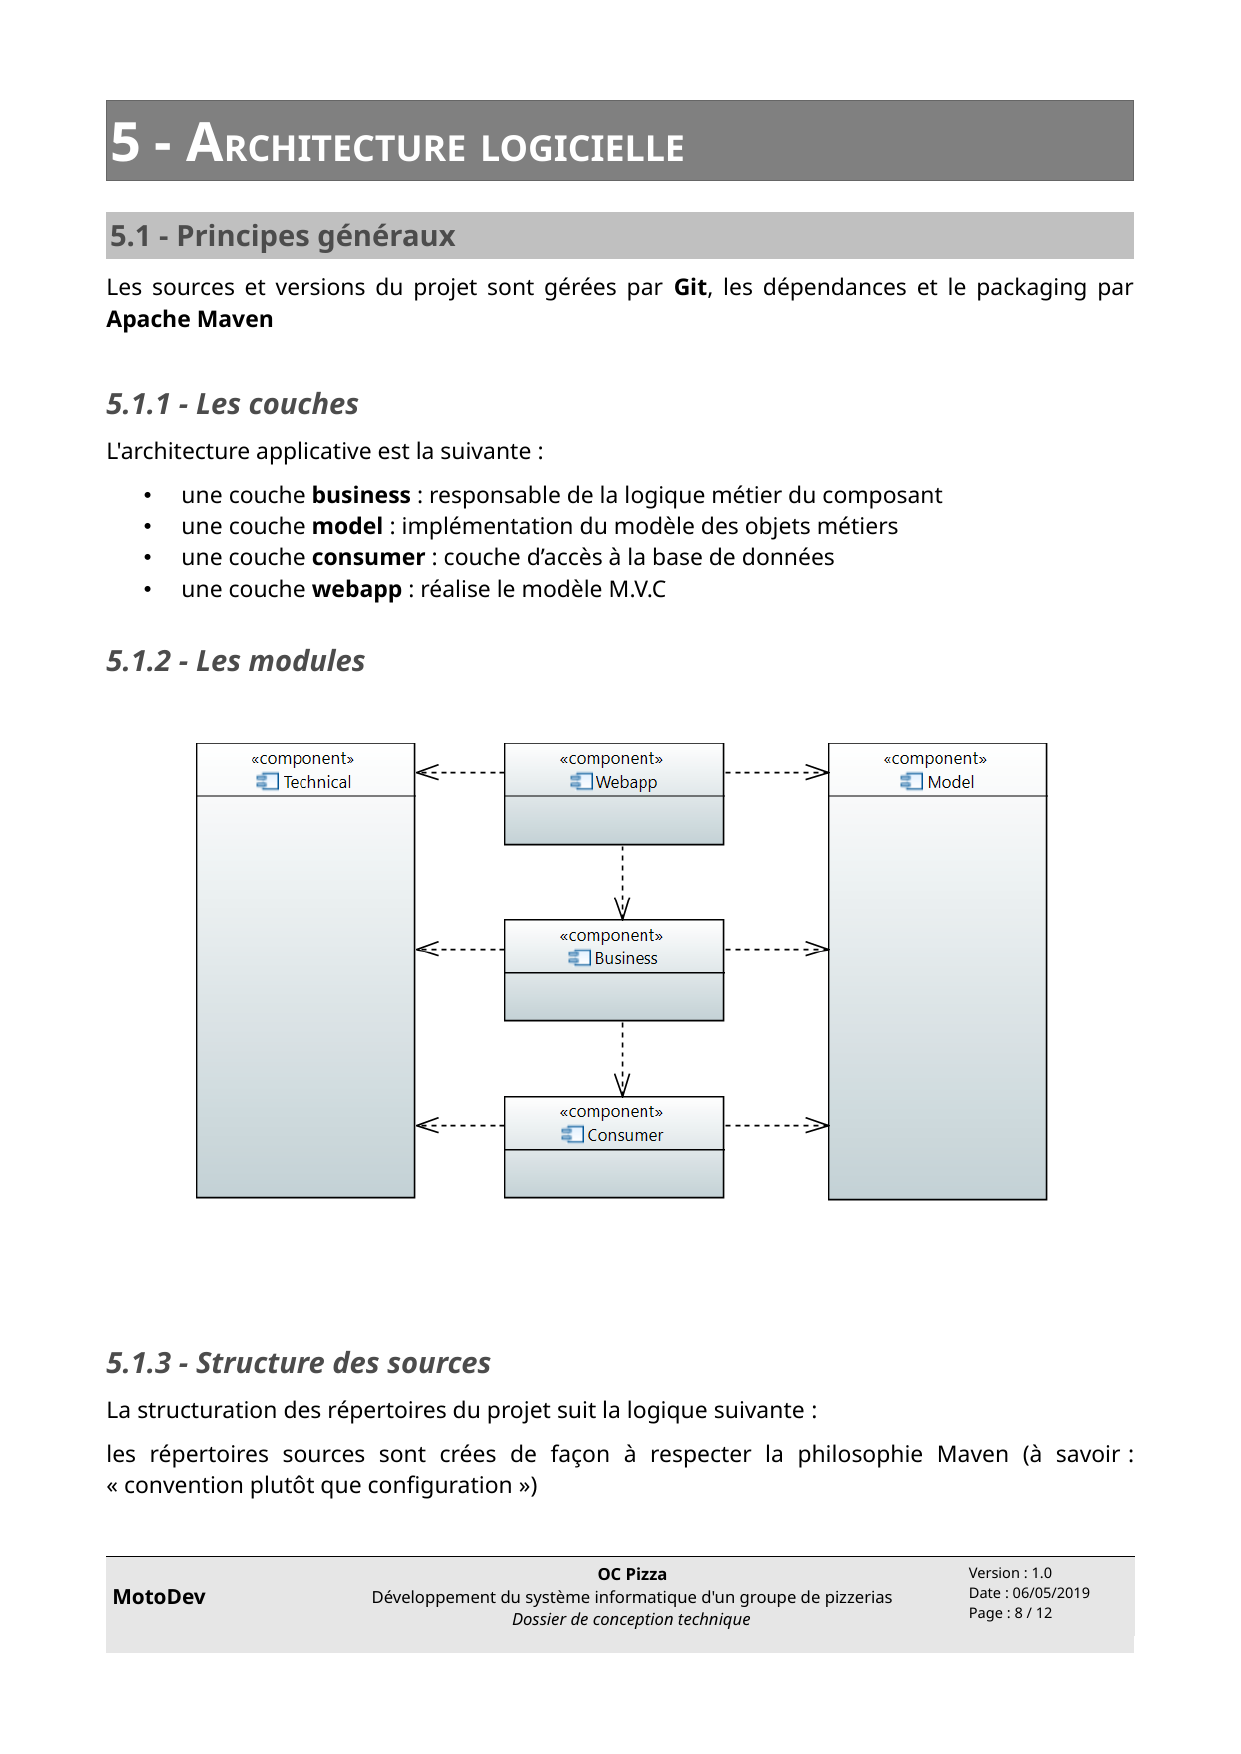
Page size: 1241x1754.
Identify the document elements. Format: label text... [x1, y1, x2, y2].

picture [106, 692, 1134, 1262]
text Les sources et versions du projet sont gérées par Git, les dépendances et le packaging par Apache Maven [106, 271, 1134, 334]
subtitle Les couches [106, 383, 1134, 423]
text les répertoires sources sont crées de façon à respecter la philosophie Maven (à savoir : « convention plutôt que configuration ») [106, 1438, 1134, 1500]
subtitle Architecture logicielle [107, 101, 1133, 180]
text L'architecture applicative est la suivante : [106, 435, 1134, 466]
list une couche model : implémentation du modèle des objets métiers [144, 510, 1134, 541]
text La structuration des répertoires du projet suit la logique suivante : [106, 1394, 1134, 1425]
subtitle Les modules [106, 640, 1134, 680]
subtitle Principes généraux [107, 213, 1133, 258]
subtitle Structure des sources [106, 1342, 1134, 1382]
list une couche consumer : couche d’accès à la base de données [144, 541, 1134, 572]
list une couche business : responsable de la logique métier du composant [144, 479, 1134, 510]
list une couche webapp : réalise le modèle M.V.C [144, 572, 1134, 604]
